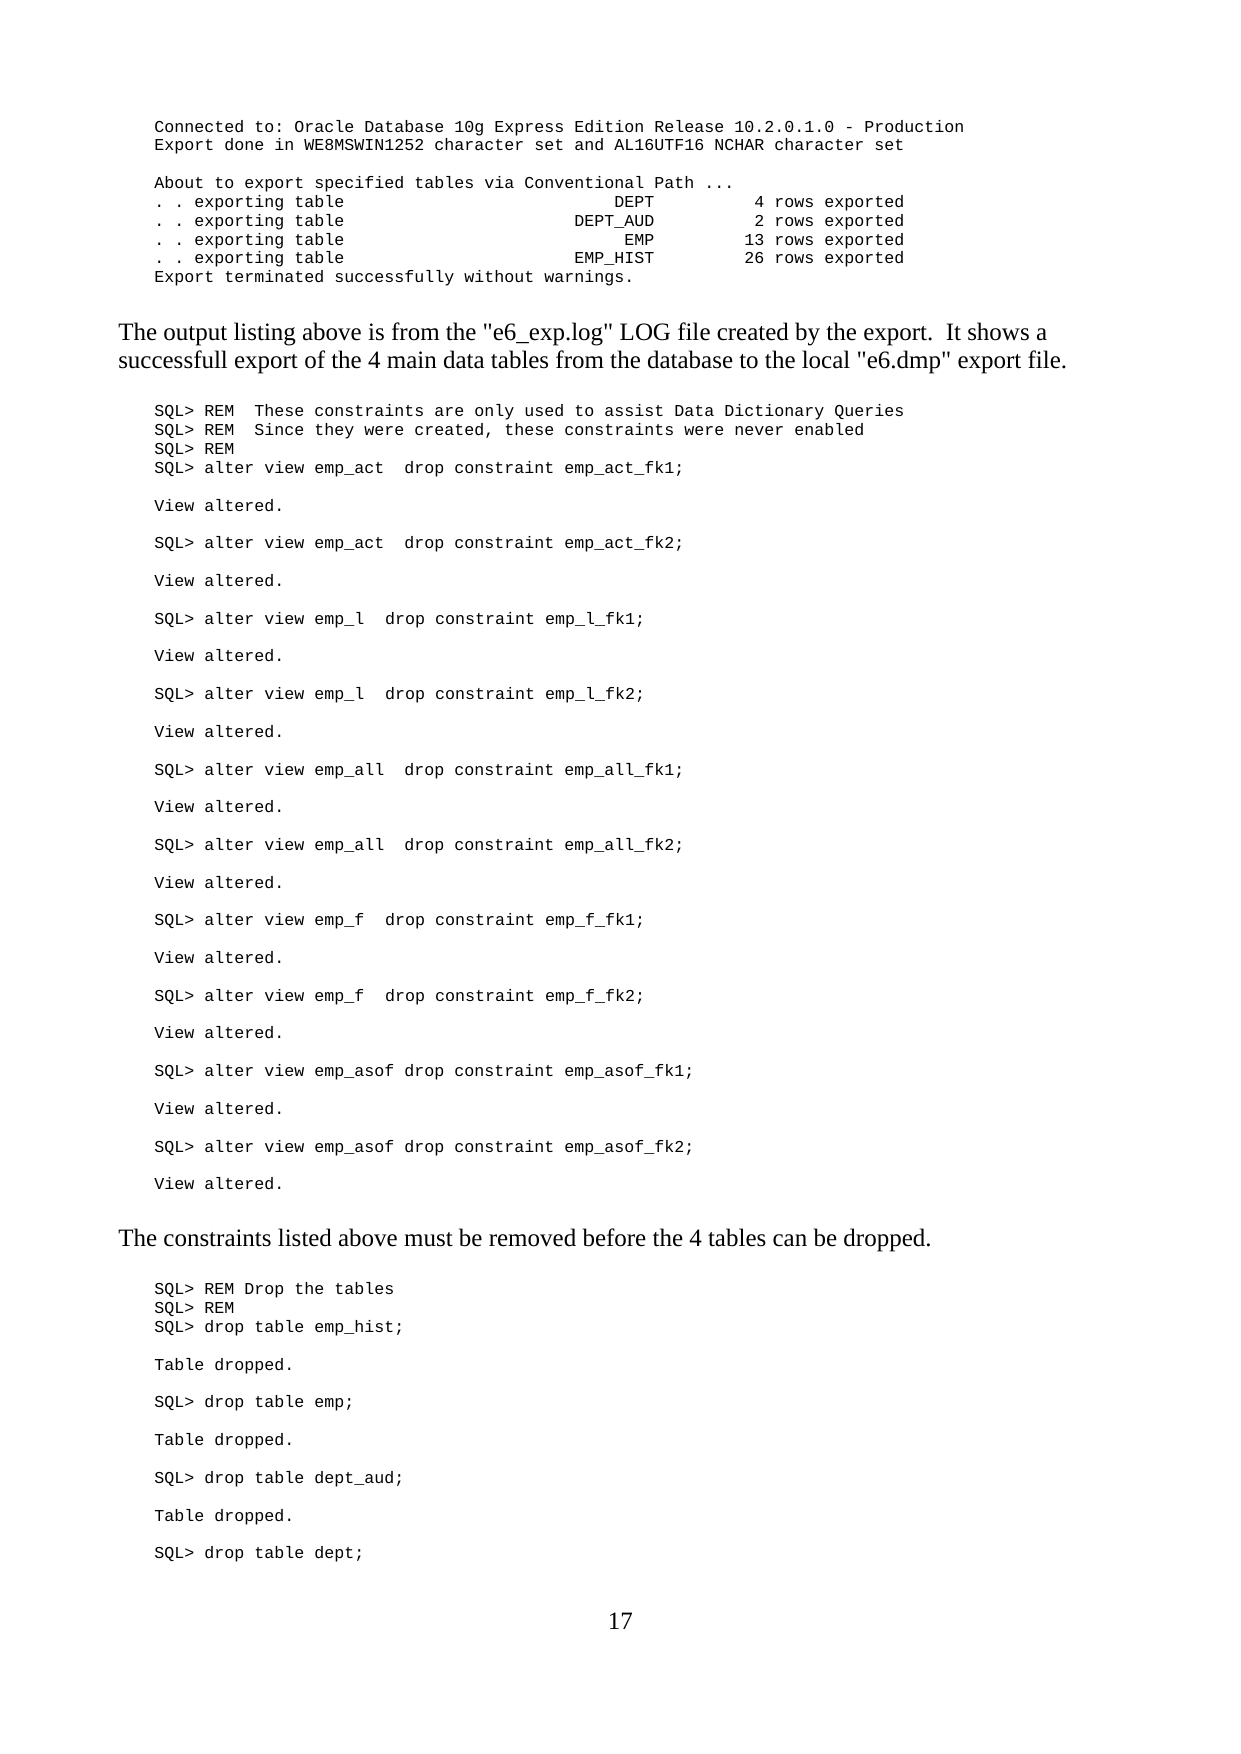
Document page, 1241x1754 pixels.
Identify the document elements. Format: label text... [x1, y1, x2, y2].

text SQL> alter view emp_asof drop constraint emp_asof_fk2; [154, 1138, 1086, 1157]
text SQL> alter view emp_f drop constraint emp_f_fk1; [154, 912, 1086, 931]
text Export terminated successfully without warnings. [154, 269, 1086, 288]
text Table dropped. [154, 1432, 1086, 1451]
text SQL> alter view emp_f drop constraint emp_f_fk2; [154, 987, 1086, 1006]
text SQL> alter view emp_act drop constraint emp_act_fk2; [154, 535, 1086, 554]
text SQL> drop table emp_hist; [154, 1319, 1086, 1337]
text SQL> drop table dept; [154, 1545, 1086, 1564]
text Table dropped. [154, 1507, 1086, 1526]
text View altered. [154, 1100, 1086, 1119]
text SQL> alter view emp_all drop constraint emp_all_fk2; [154, 836, 1086, 855]
text About to export specified tables via Conventional Path ... [154, 175, 1086, 193]
text View altered. [154, 799, 1086, 818]
text View altered. [154, 497, 1086, 516]
text The output listing above is from the "e6_exp.log" LOG file created by the export. It shows a successfull export of the 4 main data tables from the database to the local "e6.dmp" export file. [118, 317, 1122, 374]
text View altered. [154, 648, 1086, 667]
text SQL> REM Since they were created, these constraints were never enabled [154, 422, 1086, 441]
text SQL> REM These constraints are only used to assist Data Dictionary Queries [154, 403, 1086, 422]
text . . exporting table DEPT_AUD 2 rows exported [154, 212, 1086, 231]
text SQL> alter view emp_asof drop constraint emp_asof_fk1; [154, 1063, 1086, 1082]
text SQL> alter view emp_act drop constraint emp_act_fk1; [154, 459, 1086, 478]
text View altered. [154, 1025, 1086, 1044]
text SQL> alter view emp_all drop constraint emp_all_fk1; [154, 761, 1086, 780]
text Export done in WE8MSWIN1252 character set and AL16UTF16 NCHAR character set [154, 137, 1086, 156]
text View altered. [154, 572, 1086, 591]
text Connected to: Oracle Database 10g Express Edition Release 10.2.0.1.0 - Production [154, 118, 1086, 137]
text . . exporting table EMP_HIST 26 rows exported [154, 250, 1086, 269]
text SQL> alter view emp_l drop constraint emp_l_fk2; [154, 686, 1086, 704]
text SQL> REM [154, 1300, 1086, 1319]
text SQL> alter view emp_l drop constraint emp_l_fk1; [154, 610, 1086, 629]
text The constraints listed above must be removed before the 4 tables can be dropped. [118, 1223, 1122, 1252]
text View altered. [154, 723, 1086, 742]
text SQL> REM [154, 441, 1086, 459]
text Table dropped. [154, 1356, 1086, 1375]
text . . exporting table DEPT 4 rows exported [154, 193, 1086, 212]
text . . exporting table EMP 13 rows exported [154, 231, 1086, 250]
text View altered. [154, 874, 1086, 893]
text View altered. [154, 949, 1086, 968]
text SQL> REM Drop the tables [154, 1281, 1086, 1300]
text SQL> drop table emp; [154, 1394, 1086, 1413]
text SQL> drop table dept_aud; [154, 1469, 1086, 1488]
text View altered. [154, 1176, 1086, 1195]
